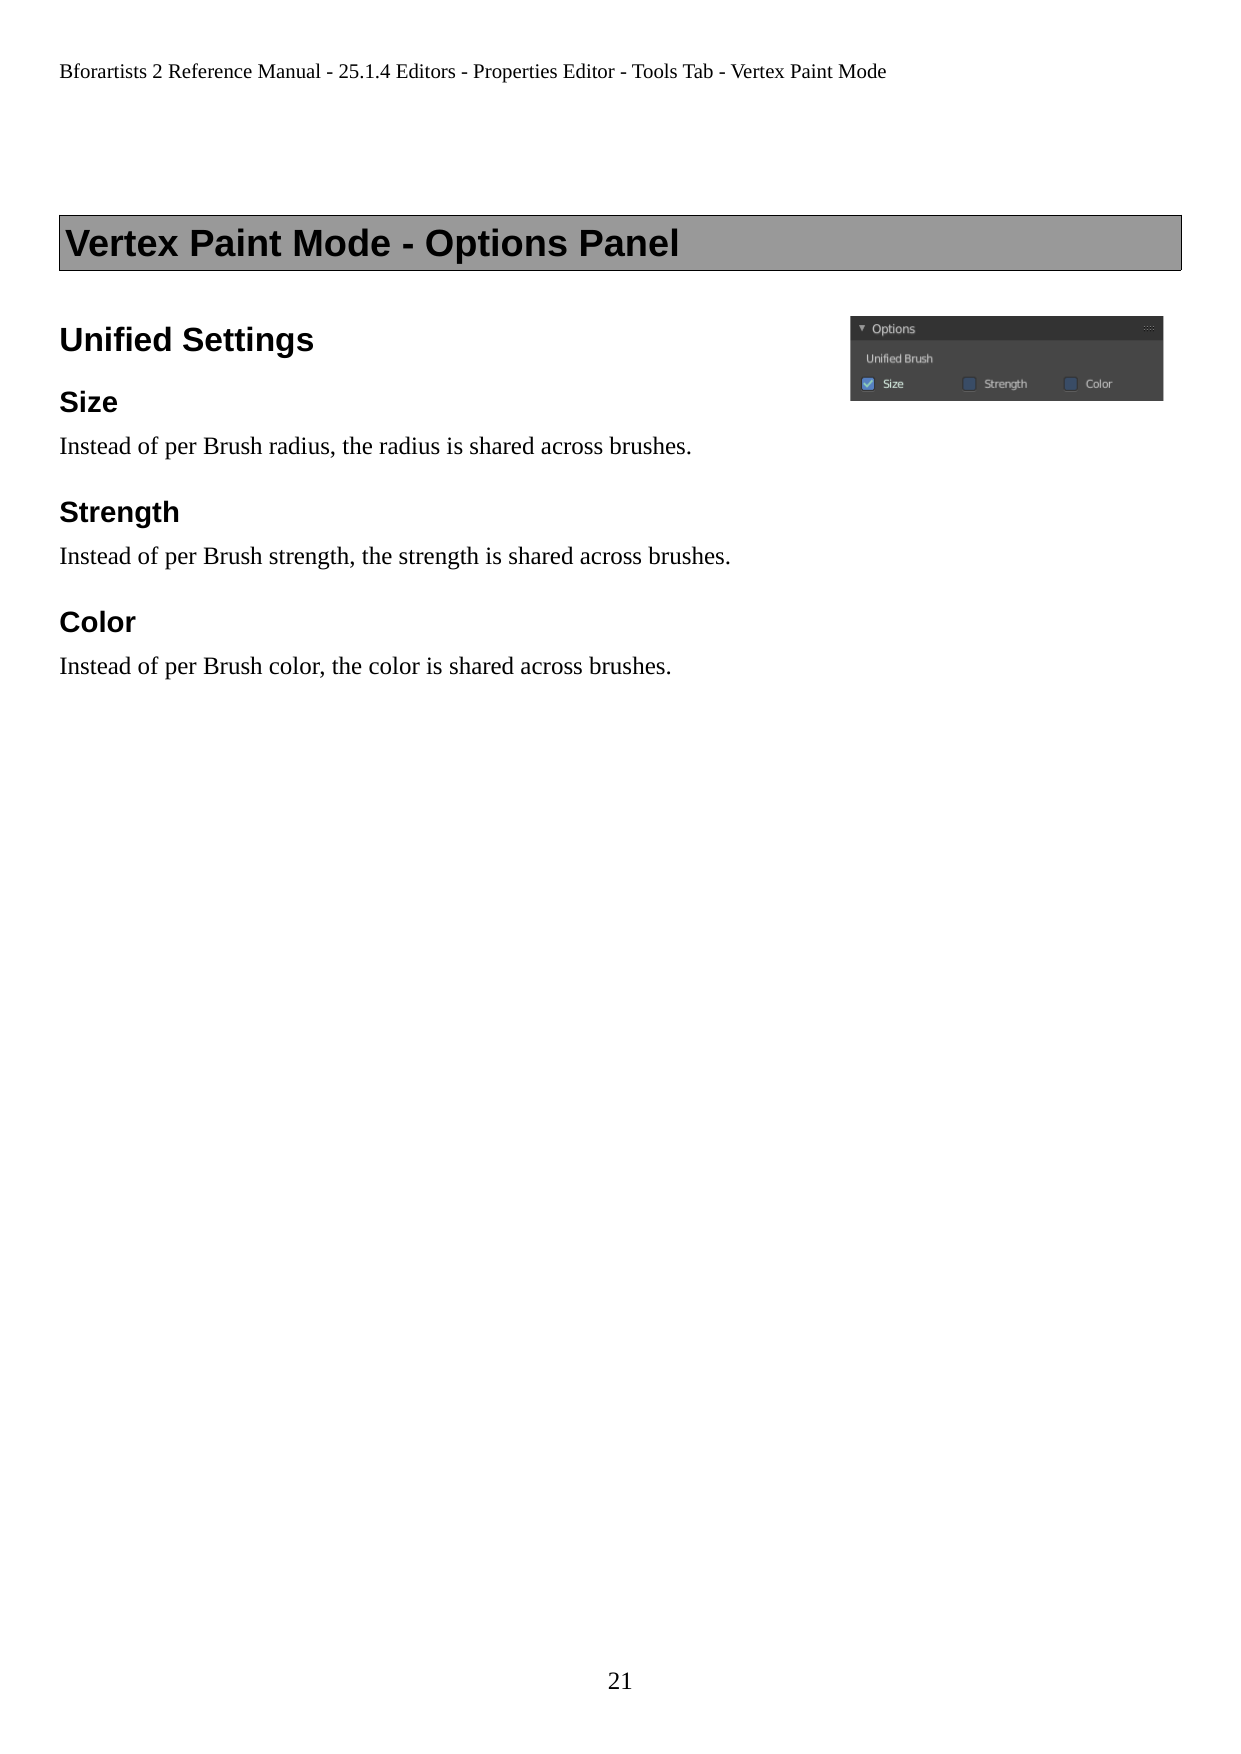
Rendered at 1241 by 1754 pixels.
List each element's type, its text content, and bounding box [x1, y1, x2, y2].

subtitle [1164, 319, 1181, 358]
subtitle Size [59, 385, 1181, 419]
subtitle Strength [59, 495, 1181, 529]
text Instead of per Brush radius, the radius is shared across brushes. [59, 431, 1181, 460]
picture [850, 316, 1164, 401]
text Instead of per Brush strength, the strength is shared across brushes. [59, 541, 1181, 570]
text Instead of per Brush color, the color is shared across brushes. [59, 651, 1181, 680]
subtitle Color [59, 605, 1181, 639]
subtitle Unified Settings [59, 319, 850, 358]
table_header Vertex Paint Mode - Options Panel [60, 216, 1181, 270]
